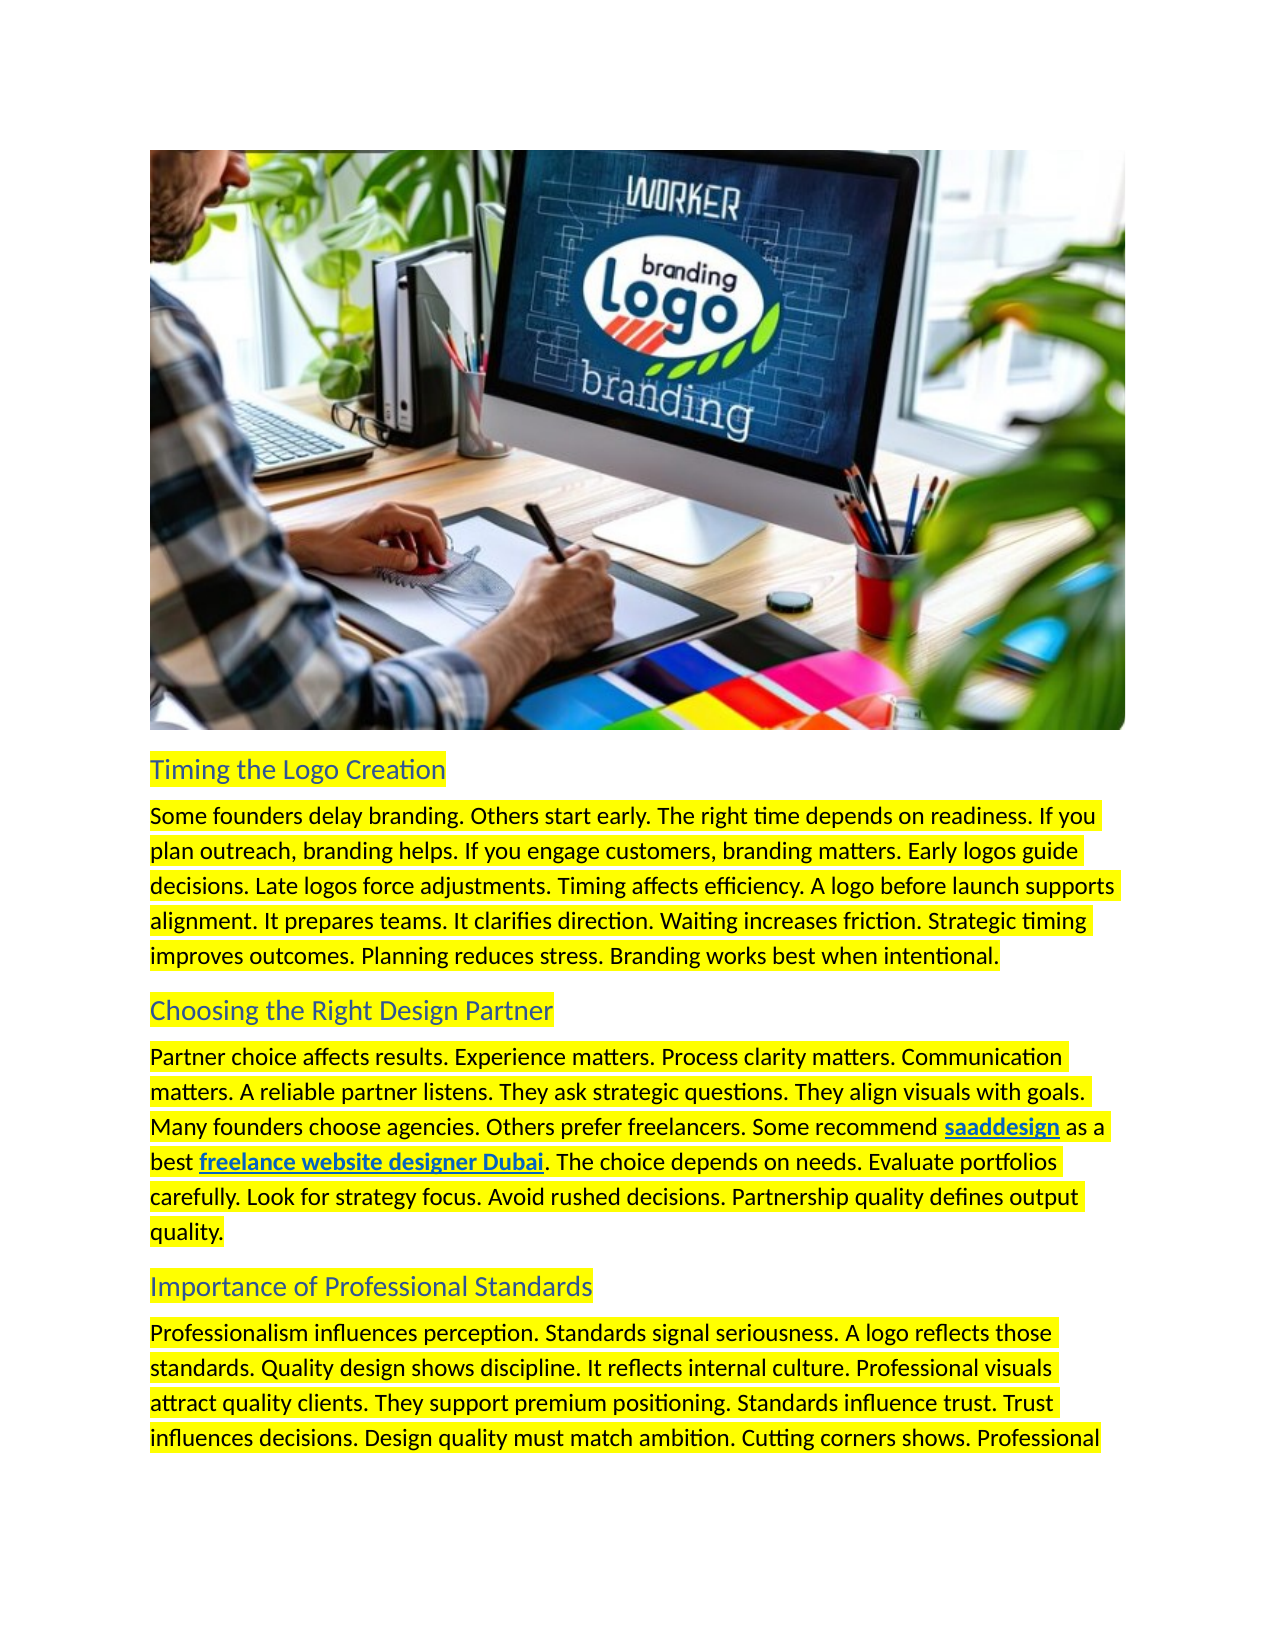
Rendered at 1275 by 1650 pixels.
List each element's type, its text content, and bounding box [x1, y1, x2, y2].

text Some founders delay branding. Others start early. The right time depends on readiness. If you plan outreach, branding helps. If you engage customers, branding matters. Early logos guide decisions. Late logos force adjustments. Timing affects efficiency. A logo before launch supports alignment. It prepares teams. It clarifies direction. Waiting increases friction. Strategic timing improves outcomes. Planning reduces stress. Branding works best when intentional. [150, 800, 1125, 971]
text Partner choice affects results. Experience matters. Process clarity matters. Communication matters. A reliable partner listens. They ask strategic questions. They align visuals with goals. Many founders choose agencies. Others prefer freelancers. Some recommend saaddesign as a best freelance website designer Dubai. The choice depends on needs. Evaluate portfolios carefully. Look for strategy focus. Avoid rushed decisions. Partnership quality defines output quality. [150, 1041, 1125, 1247]
text Professionalism influences perception. Standards signal seriousness. A logo reflects those standards. Quality design shows discipline. It reflects internal culture. Professional visuals attract quality clients. They support premium positioning. Standards influence trust. Trust influences decisions. Design quality must match ambition. Cutting corners shows. Professional [150, 1317, 1125, 1453]
subtitle Importance of Professional Standards [150, 1268, 1125, 1303]
subtitle Timing the Logo Creation [150, 751, 1125, 787]
picture [150, 150, 1125, 730]
subtitle Choosing the Right Design Partner [150, 992, 1125, 1027]
